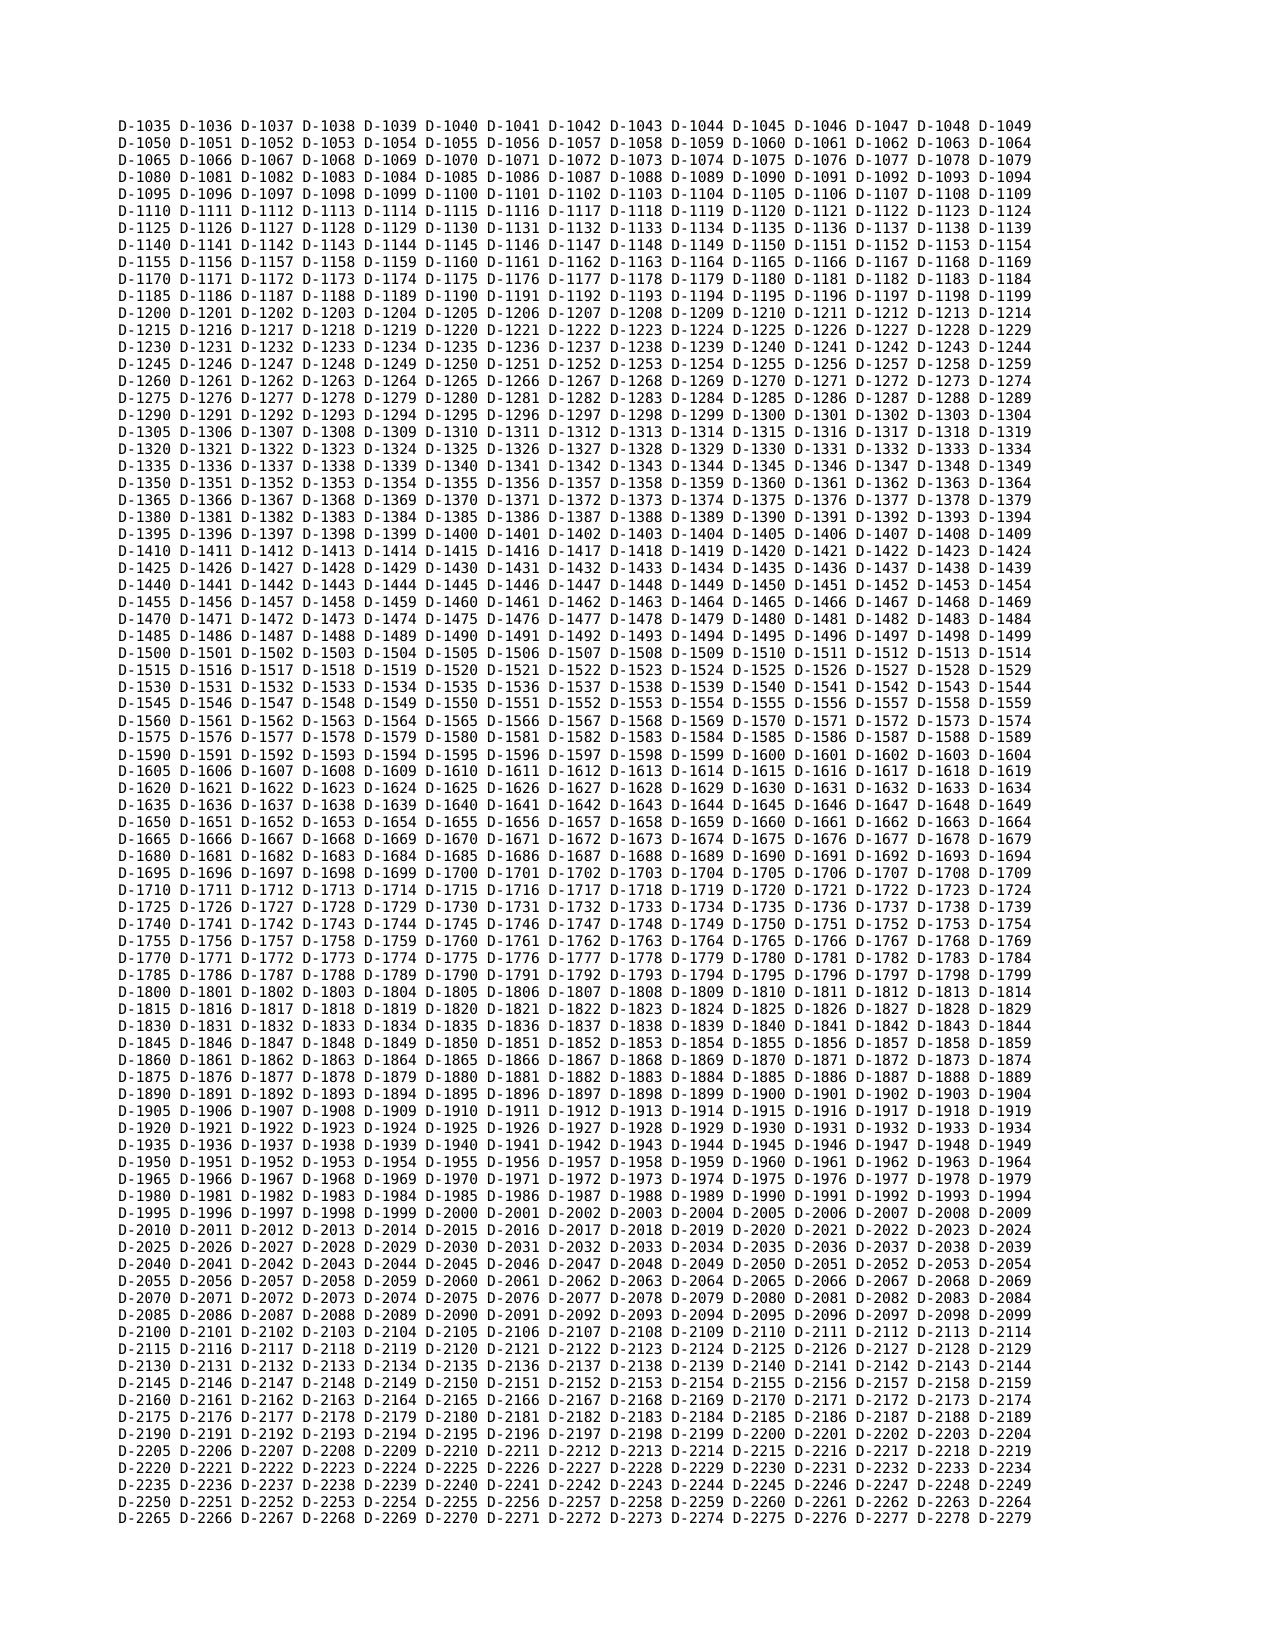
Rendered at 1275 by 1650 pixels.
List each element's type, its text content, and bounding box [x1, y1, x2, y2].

text D-1935 D-1936 D-1937 D-1938 D-1939 D-1940 D-1941 D-1942 D-1943 D-1944 D-1945 D-1946 D-1947 D-1948 D-1949 [118, 1137, 1157, 1154]
text D-2205 D-2206 D-2207 D-2208 D-2209 D-2210 D-2211 D-2212 D-2213 D-2214 D-2215 D-2216 D-2217 D-2218 D-2219 [118, 1442, 1157, 1459]
text D-1965 D-1966 D-1967 D-1968 D-1969 D-1970 D-1971 D-1972 D-1973 D-1974 D-1975 D-1976 D-1977 D-1978 D-1979 [118, 1171, 1157, 1188]
text D-1785 D-1786 D-1787 D-1788 D-1789 D-1790 D-1791 D-1792 D-1793 D-1794 D-1795 D-1796 D-1797 D-1798 D-1799 [118, 967, 1157, 984]
text D-1635 D-1636 D-1637 D-1638 D-1639 D-1640 D-1641 D-1642 D-1643 D-1644 D-1645 D-1646 D-1647 D-1648 D-1649 [118, 797, 1157, 814]
text D-2130 D-2131 D-2132 D-2133 D-2134 D-2135 D-2136 D-2137 D-2138 D-2139 D-2140 D-2141 D-2142 D-2143 D-2144 [118, 1358, 1157, 1374]
text D-1905 D-1906 D-1907 D-1908 D-1909 D-1910 D-1911 D-1912 D-1913 D-1914 D-1915 D-1916 D-1917 D-1918 D-1919 [118, 1103, 1157, 1120]
text D-2145 D-2146 D-2147 D-2148 D-2149 D-2150 D-2151 D-2152 D-2153 D-2154 D-2155 D-2156 D-2157 D-2158 D-2159 [118, 1374, 1157, 1392]
text D-2025 D-2026 D-2027 D-2028 D-2029 D-2030 D-2031 D-2032 D-2033 D-2034 D-2035 D-2036 D-2037 D-2038 D-2039 [118, 1239, 1157, 1256]
text D-1725 D-1726 D-1727 D-1728 D-1729 D-1730 D-1731 D-1732 D-1733 D-1734 D-1735 D-1736 D-1737 D-1738 D-1739 [118, 899, 1157, 916]
text D-2175 D-2176 D-2177 D-2178 D-2179 D-2180 D-2181 D-2182 D-2183 D-2184 D-2185 D-2186 D-2187 D-2188 D-2189 [118, 1408, 1157, 1426]
text D-1185 D-1186 D-1187 D-1188 D-1189 D-1190 D-1191 D-1192 D-1193 D-1194 D-1195 D-1196 D-1197 D-1198 D-1199 [118, 288, 1157, 305]
text D-2055 D-2056 D-2057 D-2058 D-2059 D-2060 D-2061 D-2062 D-2063 D-2064 D-2065 D-2066 D-2067 D-2068 D-2069 [118, 1273, 1157, 1290]
text D-1830 D-1831 D-1832 D-1833 D-1834 D-1835 D-1836 D-1837 D-1838 D-1839 D-1840 D-1841 D-1842 D-1843 D-1844 [118, 1018, 1157, 1035]
text D-1500 D-1501 D-1502 D-1503 D-1504 D-1505 D-1506 D-1507 D-1508 D-1509 D-1510 D-1511 D-1512 D-1513 D-1514 [118, 644, 1157, 661]
text D-1305 D-1306 D-1307 D-1308 D-1309 D-1310 D-1311 D-1312 D-1313 D-1314 D-1315 D-1316 D-1317 D-1318 D-1319 [118, 424, 1157, 441]
text D-1410 D-1411 D-1412 D-1413 D-1414 D-1415 D-1416 D-1417 D-1418 D-1419 D-1420 D-1421 D-1422 D-1423 D-1424 [118, 543, 1157, 559]
text D-1470 D-1471 D-1472 D-1473 D-1474 D-1475 D-1476 D-1477 D-1478 D-1479 D-1480 D-1481 D-1482 D-1483 D-1484 [118, 611, 1157, 627]
text D-1230 D-1231 D-1232 D-1233 D-1234 D-1235 D-1236 D-1237 D-1238 D-1239 D-1240 D-1241 D-1242 D-1243 D-1244 [118, 339, 1157, 356]
text D-1890 D-1891 D-1892 D-1893 D-1894 D-1895 D-1896 D-1897 D-1898 D-1899 D-1900 D-1901 D-1902 D-1903 D-1904 [118, 1086, 1157, 1103]
text D-1740 D-1741 D-1742 D-1743 D-1744 D-1745 D-1746 D-1747 D-1748 D-1749 D-1750 D-1751 D-1752 D-1753 D-1754 [118, 916, 1157, 933]
text D-1530 D-1531 D-1532 D-1533 D-1534 D-1535 D-1536 D-1537 D-1538 D-1539 D-1540 D-1541 D-1542 D-1543 D-1544 [118, 678, 1157, 695]
text D-1140 D-1141 D-1142 D-1143 D-1144 D-1145 D-1146 D-1147 D-1148 D-1149 D-1150 D-1151 D-1152 D-1153 D-1154 [118, 237, 1157, 254]
text D-1920 D-1921 D-1922 D-1923 D-1924 D-1925 D-1926 D-1927 D-1928 D-1929 D-1930 D-1931 D-1932 D-1933 D-1934 [118, 1120, 1157, 1137]
text D-1950 D-1951 D-1952 D-1953 D-1954 D-1955 D-1956 D-1957 D-1958 D-1959 D-1960 D-1961 D-1962 D-1963 D-1964 [118, 1154, 1157, 1171]
text D-1575 D-1576 D-1577 D-1578 D-1579 D-1580 D-1581 D-1582 D-1583 D-1584 D-1585 D-1586 D-1587 D-1588 D-1589 [118, 729, 1157, 746]
text D-1620 D-1621 D-1622 D-1623 D-1624 D-1625 D-1626 D-1627 D-1628 D-1629 D-1630 D-1631 D-1632 D-1633 D-1634 [118, 780, 1157, 797]
text D-1095 D-1096 D-1097 D-1098 D-1099 D-1100 D-1101 D-1102 D-1103 D-1104 D-1105 D-1106 D-1107 D-1108 D-1109 [118, 186, 1157, 203]
text D-1755 D-1756 D-1757 D-1758 D-1759 D-1760 D-1761 D-1762 D-1763 D-1764 D-1765 D-1766 D-1767 D-1768 D-1769 [118, 933, 1157, 950]
text D-2100 D-2101 D-2102 D-2103 D-2104 D-2105 D-2106 D-2107 D-2108 D-2109 D-2110 D-2111 D-2112 D-2113 D-2114 [118, 1324, 1157, 1341]
text D-1605 D-1606 D-1607 D-1608 D-1609 D-1610 D-1611 D-1612 D-1613 D-1614 D-1615 D-1616 D-1617 D-1618 D-1619 [118, 763, 1157, 780]
text D-1545 D-1546 D-1547 D-1548 D-1549 D-1550 D-1551 D-1552 D-1553 D-1554 D-1555 D-1556 D-1557 D-1558 D-1559 [118, 695, 1157, 712]
text D-2220 D-2221 D-2222 D-2223 D-2224 D-2225 D-2226 D-2227 D-2228 D-2229 D-2230 D-2231 D-2232 D-2233 D-2234 [118, 1459, 1157, 1476]
text D-1800 D-1801 D-1802 D-1803 D-1804 D-1805 D-1806 D-1807 D-1808 D-1809 D-1810 D-1811 D-1812 D-1813 D-1814 [118, 984, 1157, 1001]
text D-1035 D-1036 D-1037 D-1038 D-1039 D-1040 D-1041 D-1042 D-1043 D-1044 D-1045 D-1046 D-1047 D-1048 D-1049 [118, 118, 1157, 135]
text D-1380 D-1381 D-1382 D-1383 D-1384 D-1385 D-1386 D-1387 D-1388 D-1389 D-1390 D-1391 D-1392 D-1393 D-1394 [118, 509, 1157, 526]
text D-1455 D-1456 D-1457 D-1458 D-1459 D-1460 D-1461 D-1462 D-1463 D-1464 D-1465 D-1466 D-1467 D-1468 D-1469 [118, 593, 1157, 611]
text D-1980 D-1981 D-1982 D-1983 D-1984 D-1985 D-1986 D-1987 D-1988 D-1989 D-1990 D-1991 D-1992 D-1993 D-1994 [118, 1188, 1157, 1205]
text D-1665 D-1666 D-1667 D-1668 D-1669 D-1670 D-1671 D-1672 D-1673 D-1674 D-1675 D-1676 D-1677 D-1678 D-1679 [118, 831, 1157, 848]
text D-1050 D-1051 D-1052 D-1053 D-1054 D-1055 D-1056 D-1057 D-1058 D-1059 D-1060 D-1061 D-1062 D-1063 D-1064 [118, 135, 1157, 152]
text D-2250 D-2251 D-2252 D-2253 D-2254 D-2255 D-2256 D-2257 D-2258 D-2259 D-2260 D-2261 D-2262 D-2263 D-2264 [118, 1493, 1157, 1510]
text D-1680 D-1681 D-1682 D-1683 D-1684 D-1685 D-1686 D-1687 D-1688 D-1689 D-1690 D-1691 D-1692 D-1693 D-1694 [118, 848, 1157, 865]
text D-1860 D-1861 D-1862 D-1863 D-1864 D-1865 D-1866 D-1867 D-1868 D-1869 D-1870 D-1871 D-1872 D-1873 D-1874 [118, 1052, 1157, 1069]
text D-1440 D-1441 D-1442 D-1443 D-1444 D-1445 D-1446 D-1447 D-1448 D-1449 D-1450 D-1451 D-1452 D-1453 D-1454 [118, 577, 1157, 593]
text D-1815 D-1816 D-1817 D-1818 D-1819 D-1820 D-1821 D-1822 D-1823 D-1824 D-1825 D-1826 D-1827 D-1828 D-1829 [118, 1001, 1157, 1018]
text D-2010 D-2011 D-2012 D-2013 D-2014 D-2015 D-2016 D-2017 D-2018 D-2019 D-2020 D-2021 D-2022 D-2023 D-2024 [118, 1222, 1157, 1239]
text D-1710 D-1711 D-1712 D-1713 D-1714 D-1715 D-1716 D-1717 D-1718 D-1719 D-1720 D-1721 D-1722 D-1723 D-1724 [118, 882, 1157, 899]
text D-1845 D-1846 D-1847 D-1848 D-1849 D-1850 D-1851 D-1852 D-1853 D-1854 D-1855 D-1856 D-1857 D-1858 D-1859 [118, 1035, 1157, 1052]
text D-2190 D-2191 D-2192 D-2193 D-2194 D-2195 D-2196 D-2197 D-2198 D-2199 D-2200 D-2201 D-2202 D-2203 D-2204 [118, 1426, 1157, 1442]
text D-1260 D-1261 D-1262 D-1263 D-1264 D-1265 D-1266 D-1267 D-1268 D-1269 D-1270 D-1271 D-1272 D-1273 D-1274 [118, 373, 1157, 390]
text D-1290 D-1291 D-1292 D-1293 D-1294 D-1295 D-1296 D-1297 D-1298 D-1299 D-1300 D-1301 D-1302 D-1303 D-1304 [118, 407, 1157, 424]
text D-1155 D-1156 D-1157 D-1158 D-1159 D-1160 D-1161 D-1162 D-1163 D-1164 D-1165 D-1166 D-1167 D-1168 D-1169 [118, 254, 1157, 271]
text D-1515 D-1516 D-1517 D-1518 D-1519 D-1520 D-1521 D-1522 D-1523 D-1524 D-1525 D-1526 D-1527 D-1528 D-1529 [118, 661, 1157, 678]
text D-1065 D-1066 D-1067 D-1068 D-1069 D-1070 D-1071 D-1072 D-1073 D-1074 D-1075 D-1076 D-1077 D-1078 D-1079 [118, 152, 1157, 169]
text D-1080 D-1081 D-1082 D-1083 D-1084 D-1085 D-1086 D-1087 D-1088 D-1089 D-1090 D-1091 D-1092 D-1093 D-1094 [118, 169, 1157, 186]
text D-1875 D-1876 D-1877 D-1878 D-1879 D-1880 D-1881 D-1882 D-1883 D-1884 D-1885 D-1886 D-1887 D-1888 D-1889 [118, 1069, 1157, 1086]
text D-1275 D-1276 D-1277 D-1278 D-1279 D-1280 D-1281 D-1282 D-1283 D-1284 D-1285 D-1286 D-1287 D-1288 D-1289 [118, 390, 1157, 407]
text D-1125 D-1126 D-1127 D-1128 D-1129 D-1130 D-1131 D-1132 D-1133 D-1134 D-1135 D-1136 D-1137 D-1138 D-1139 [118, 220, 1157, 237]
text D-1200 D-1201 D-1202 D-1203 D-1204 D-1205 D-1206 D-1207 D-1208 D-1209 D-1210 D-1211 D-1212 D-1213 D-1214 [118, 305, 1157, 322]
text D-1485 D-1486 D-1487 D-1488 D-1489 D-1490 D-1491 D-1492 D-1493 D-1494 D-1495 D-1496 D-1497 D-1498 D-1499 [118, 627, 1157, 644]
text D-1170 D-1171 D-1172 D-1173 D-1174 D-1175 D-1176 D-1177 D-1178 D-1179 D-1180 D-1181 D-1182 D-1183 D-1184 [118, 271, 1157, 288]
text D-1650 D-1651 D-1652 D-1653 D-1654 D-1655 D-1656 D-1657 D-1658 D-1659 D-1660 D-1661 D-1662 D-1663 D-1664 [118, 814, 1157, 831]
text D-1320 D-1321 D-1322 D-1323 D-1324 D-1325 D-1326 D-1327 D-1328 D-1329 D-1330 D-1331 D-1332 D-1333 D-1334 [118, 441, 1157, 458]
text D-1695 D-1696 D-1697 D-1698 D-1699 D-1700 D-1701 D-1702 D-1703 D-1704 D-1705 D-1706 D-1707 D-1708 D-1709 [118, 865, 1157, 882]
text D-1365 D-1366 D-1367 D-1368 D-1369 D-1370 D-1371 D-1372 D-1373 D-1374 D-1375 D-1376 D-1377 D-1378 D-1379 [118, 492, 1157, 509]
text D-2115 D-2116 D-2117 D-2118 D-2119 D-2120 D-2121 D-2122 D-2123 D-2124 D-2125 D-2126 D-2127 D-2128 D-2129 [118, 1341, 1157, 1358]
text D-1770 D-1771 D-1772 D-1773 D-1774 D-1775 D-1776 D-1777 D-1778 D-1779 D-1780 D-1781 D-1782 D-1783 D-1784 [118, 950, 1157, 967]
text D-1335 D-1336 D-1337 D-1338 D-1339 D-1340 D-1341 D-1342 D-1343 D-1344 D-1345 D-1346 D-1347 D-1348 D-1349 [118, 458, 1157, 475]
text D-1995 D-1996 D-1997 D-1998 D-1999 D-2000 D-2001 D-2002 D-2003 D-2004 D-2005 D-2006 D-2007 D-2008 D-2009 [118, 1205, 1157, 1222]
text D-1110 D-1111 D-1112 D-1113 D-1114 D-1115 D-1116 D-1117 D-1118 D-1119 D-1120 D-1121 D-1122 D-1123 D-1124 [118, 203, 1157, 220]
text D-2265 D-2266 D-2267 D-2268 D-2269 D-2270 D-2271 D-2272 D-2273 D-2274 D-2275 D-2276 D-2277 D-2278 D-2279 [118, 1510, 1157, 1527]
text D-1590 D-1591 D-1592 D-1593 D-1594 D-1595 D-1596 D-1597 D-1598 D-1599 D-1600 D-1601 D-1602 D-1603 D-1604 [118, 746, 1157, 763]
text D-1560 D-1561 D-1562 D-1563 D-1564 D-1565 D-1566 D-1567 D-1568 D-1569 D-1570 D-1571 D-1572 D-1573 D-1574 [118, 712, 1157, 729]
text D-1350 D-1351 D-1352 D-1353 D-1354 D-1355 D-1356 D-1357 D-1358 D-1359 D-1360 D-1361 D-1362 D-1363 D-1364 [118, 475, 1157, 492]
text D-2070 D-2071 D-2072 D-2073 D-2074 D-2075 D-2076 D-2077 D-2078 D-2079 D-2080 D-2081 D-2082 D-2083 D-2084 [118, 1290, 1157, 1307]
text D-1215 D-1216 D-1217 D-1218 D-1219 D-1220 D-1221 D-1222 D-1223 D-1224 D-1225 D-1226 D-1227 D-1228 D-1229 [118, 322, 1157, 339]
text D-2160 D-2161 D-2162 D-2163 D-2164 D-2165 D-2166 D-2167 D-2168 D-2169 D-2170 D-2171 D-2172 D-2173 D-2174 [118, 1392, 1157, 1408]
text D-2040 D-2041 D-2042 D-2043 D-2044 D-2045 D-2046 D-2047 D-2048 D-2049 D-2050 D-2051 D-2052 D-2053 D-2054 [118, 1256, 1157, 1273]
text D-2085 D-2086 D-2087 D-2088 D-2089 D-2090 D-2091 D-2092 D-2093 D-2094 D-2095 D-2096 D-2097 D-2098 D-2099 [118, 1307, 1157, 1324]
text D-1395 D-1396 D-1397 D-1398 D-1399 D-1400 D-1401 D-1402 D-1403 D-1404 D-1405 D-1406 D-1407 D-1408 D-1409 [118, 526, 1157, 543]
text D-1425 D-1426 D-1427 D-1428 D-1429 D-1430 D-1431 D-1432 D-1433 D-1434 D-1435 D-1436 D-1437 D-1438 D-1439 [118, 559, 1157, 577]
text D-1245 D-1246 D-1247 D-1248 D-1249 D-1250 D-1251 D-1252 D-1253 D-1254 D-1255 D-1256 D-1257 D-1258 D-1259 [118, 356, 1157, 373]
text D-2235 D-2236 D-2237 D-2238 D-2239 D-2240 D-2241 D-2242 D-2243 D-2244 D-2245 D-2246 D-2247 D-2248 D-2249 [118, 1476, 1157, 1493]
